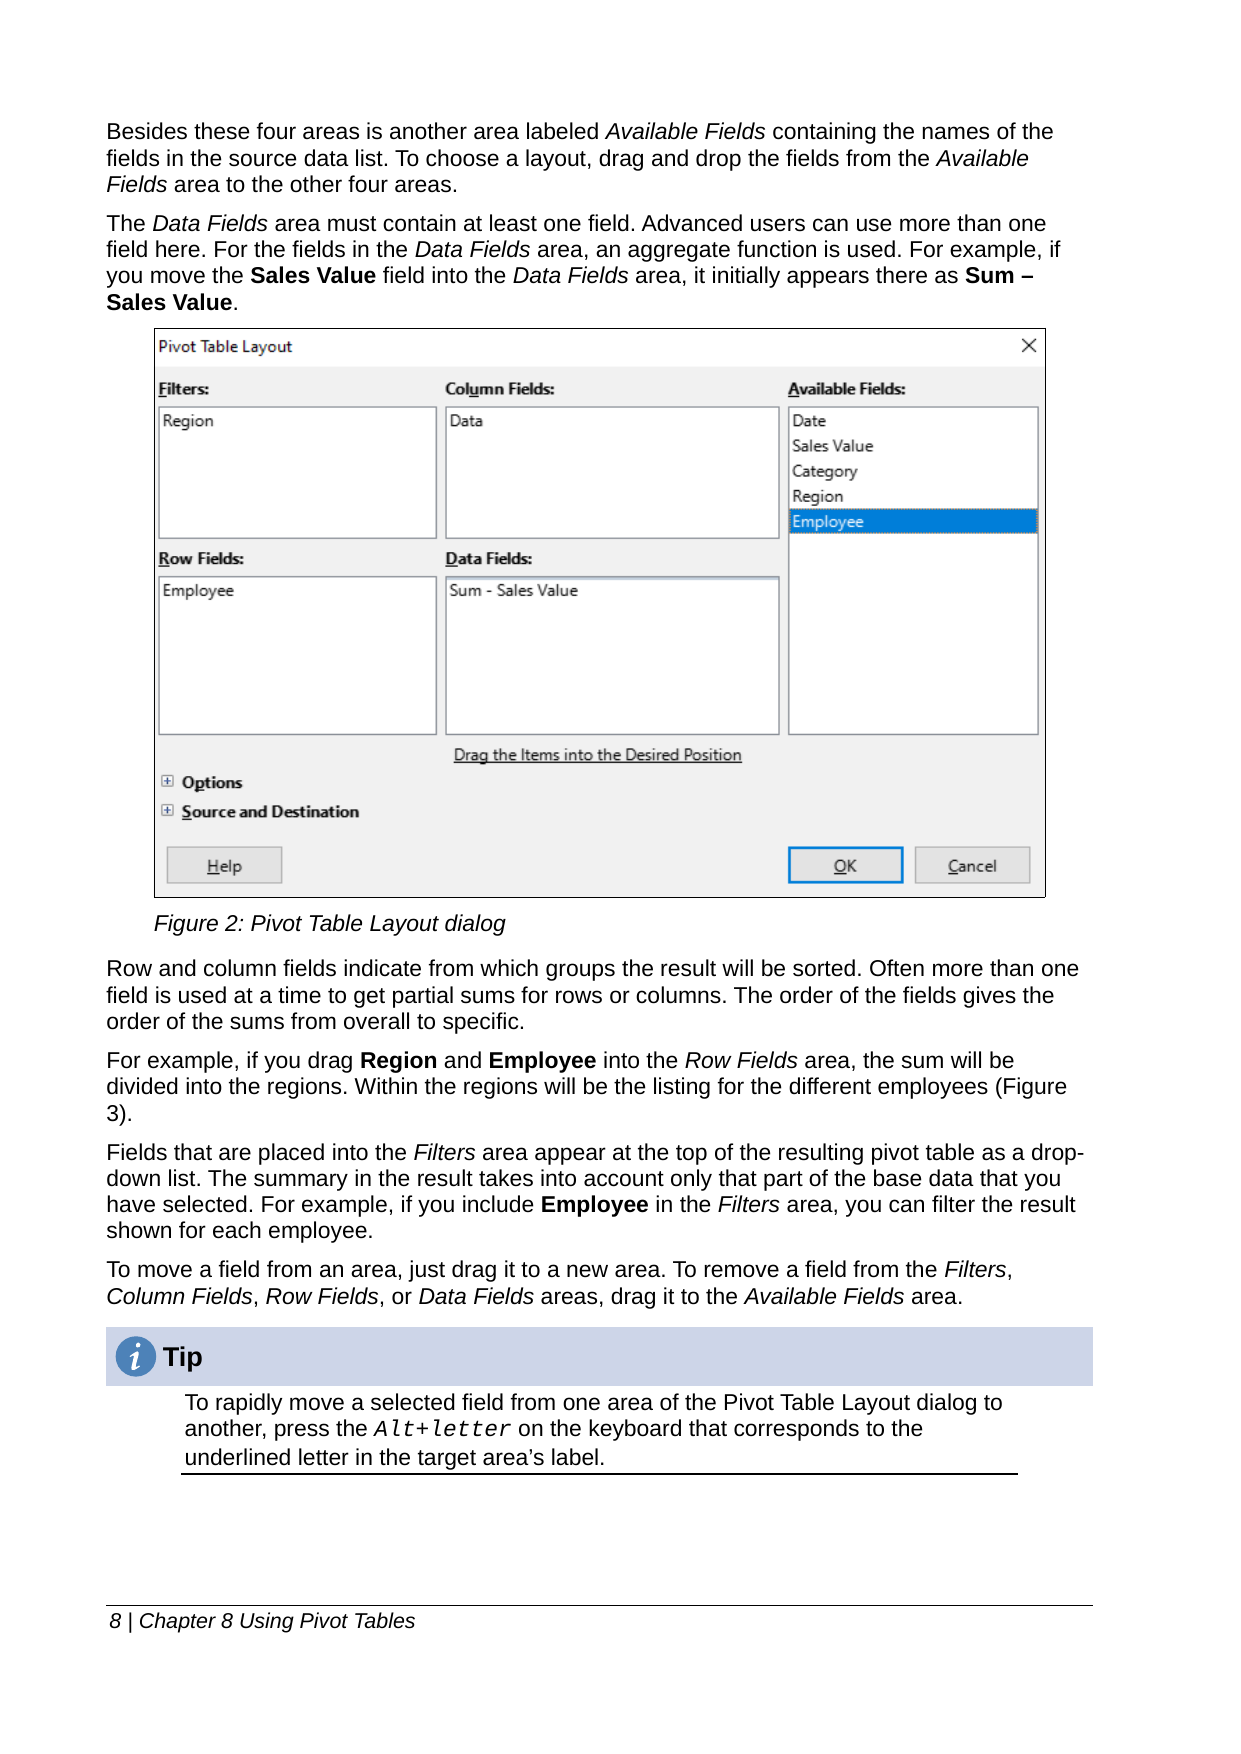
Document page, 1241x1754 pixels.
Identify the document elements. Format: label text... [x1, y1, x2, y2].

text For example, if you drag Region and Employee into the Row Fields area, the sum will be divided into the regions. Within the regions will be the listing for the different employees (Figure 3). [106, 1047, 1093, 1126]
text Fields that are placed into the Filters area appear at the top of the resulting pivot table as a drop-down list. The summary in the result takes into account only that part of the base data that you have selected. For example, if you include Employee in the Filters area, you can filter the result shown for each employee. [106, 1138, 1093, 1244]
text To move a field from an area, just drag it to a new area. To remove a field from the Filters, Column Fields, Row Fields, or Data Fields areas, drag it to the Available Fields area. [106, 1256, 1093, 1309]
subtitle Tip [106, 1327, 1093, 1386]
text To rapidly move a selected field from one area of the Pivot Table Layout dialog to another, press the Alt+letter on the keyboard that corresponds to the underlined letter in the target area’s label. [181, 1386, 1018, 1473]
text Figure 2: Pivot Table Layout dialog [154, 910, 1045, 936]
text The Data Fields area must contain at least one field. Advanced users can use more than one field here. For the fields in the Data Fields area, an aggregate function is used. For example, if you move the Sales Value field into the Data Fields area, it initially appears there as Sum – Sales Value. [106, 210, 1093, 315]
text Row and column fields indicate from which groups the result will be sorted. Often more than one field is used at a time to get partial sums for rows or columns. The order of the fields gives the order of the sums from overall to specific. [106, 955, 1093, 1034]
picture [155, 329, 1045, 897]
text Besides these four areas is another area labeled Available Fields containing the names of the fields in the source data list. To choose a layout, drag and drop the fields from the Available Fields area to the other four areas. [106, 118, 1093, 197]
